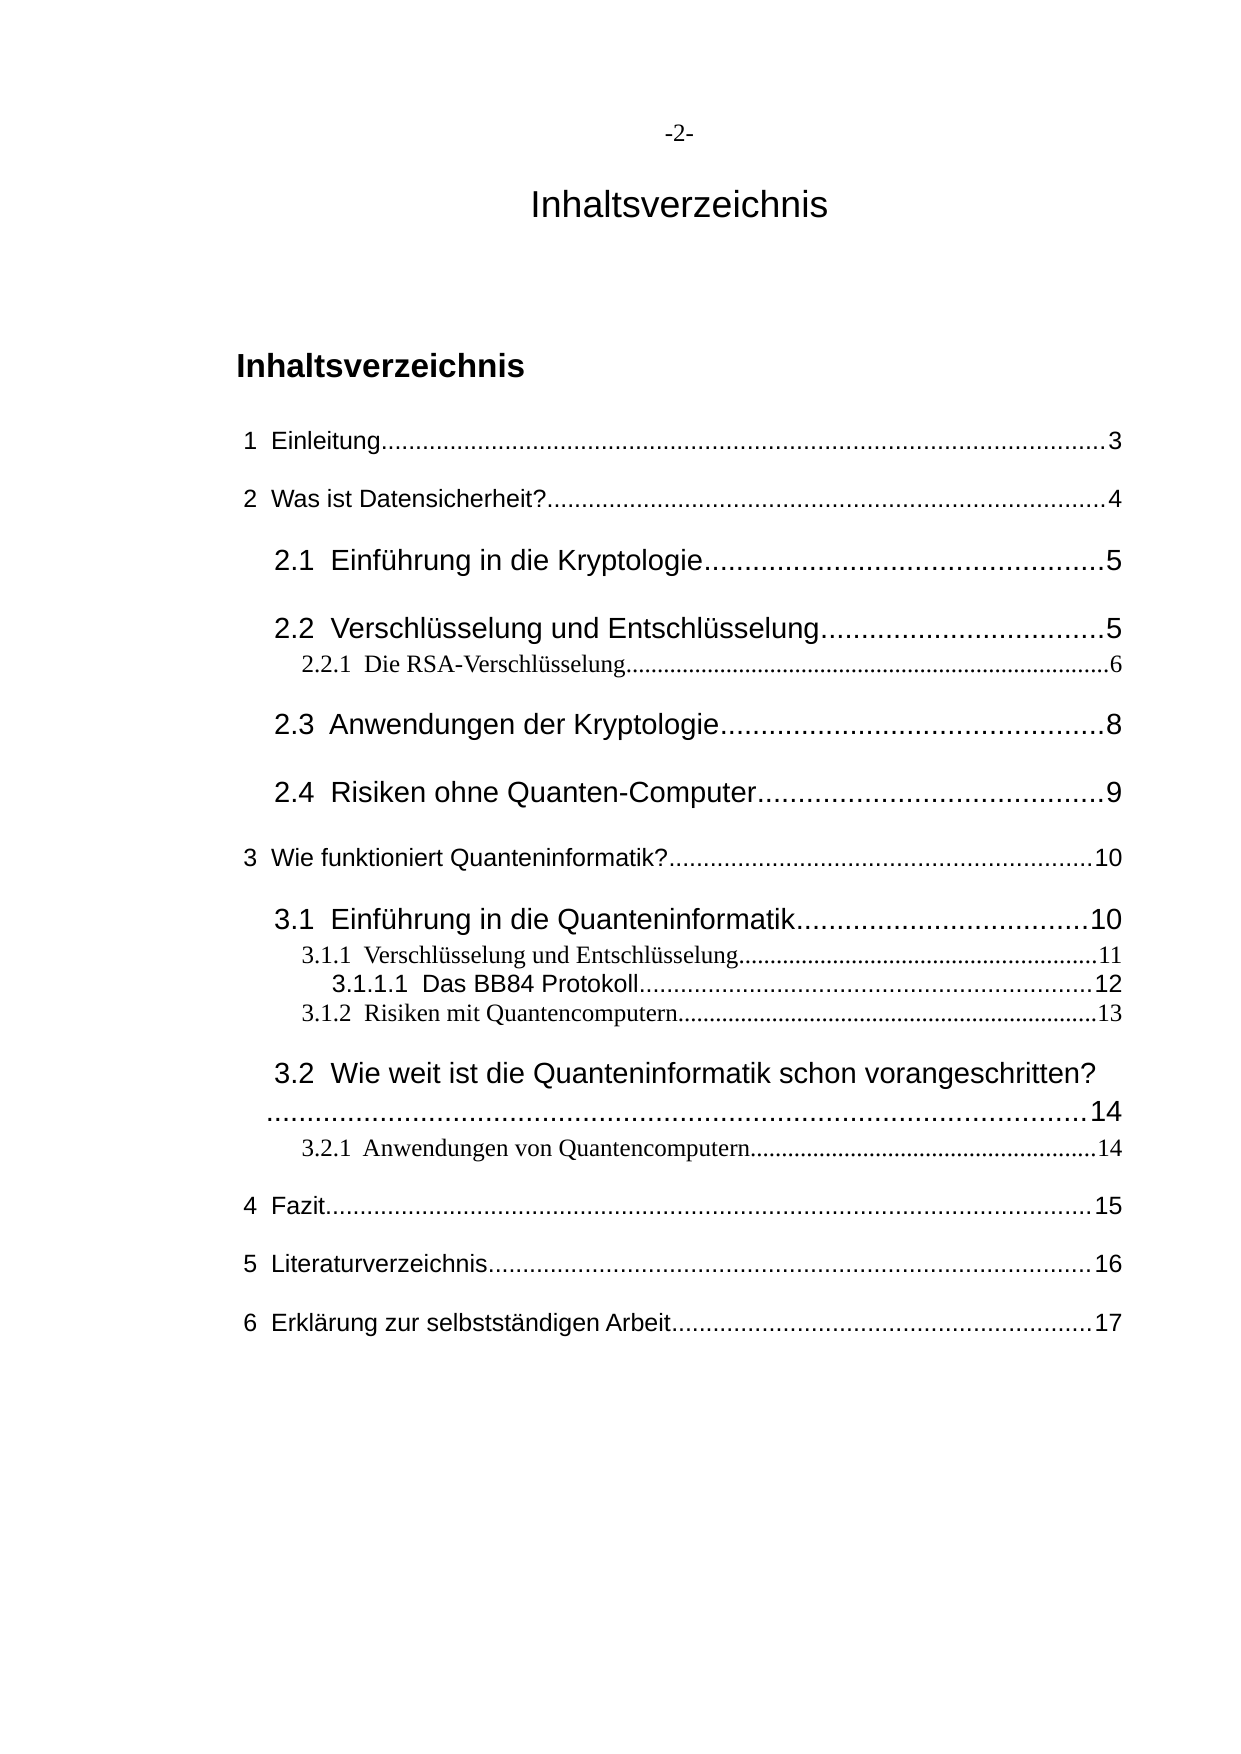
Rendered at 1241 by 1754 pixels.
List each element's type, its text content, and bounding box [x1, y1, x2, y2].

text 3.1 Einführung in die Quanteninformatik 10 [266, 902, 1122, 935]
text 2.4 Risiken ohne Quanten-Computer 9 [266, 775, 1122, 809]
text 2.3 Anwendungen der Kryptologie 8 [266, 707, 1122, 741]
subtitle Inhaltsverzeichnis [236, 346, 1122, 384]
text 3.1.1 Verschlüsselung und Entschlüsselung 11 [295, 940, 1122, 969]
text 3.1.1.1 Das BB84 Protokoll 12 [325, 969, 1122, 998]
text 2.1 Einführung in die Kryptologie 5 [266, 543, 1122, 576]
text 2.2.1 Die RSA-Verschlüsselung 6 [295, 649, 1122, 678]
text 1 Einleitung 3 [236, 426, 1122, 455]
text 3.1.2 Risiken mit Quantencomputern 13 [295, 998, 1122, 1026]
text 5 Literaturverzeichnis 16 [236, 1249, 1122, 1278]
text 3.2 Wie weit ist die Quanteninformatik schon vorangeschritten? 14 [266, 1056, 1122, 1128]
text 3 Wie funktioniert Quanteninformatik? 10 [236, 843, 1122, 872]
text 2 Was ist Datensicherheit? 4 [236, 484, 1122, 513]
text 6 Erklärung zur selbstständigen Arbeit 17 [236, 1308, 1122, 1336]
text 2.2 Verschlüsselung und Entschlüsselung 5 [266, 611, 1122, 644]
text 3.2.1 Anwendungen von Quantencomputern 14 [295, 1133, 1122, 1162]
text 4 Fazit 15 [236, 1191, 1122, 1220]
subtitle Inhaltsverzeichnis [236, 183, 1122, 226]
